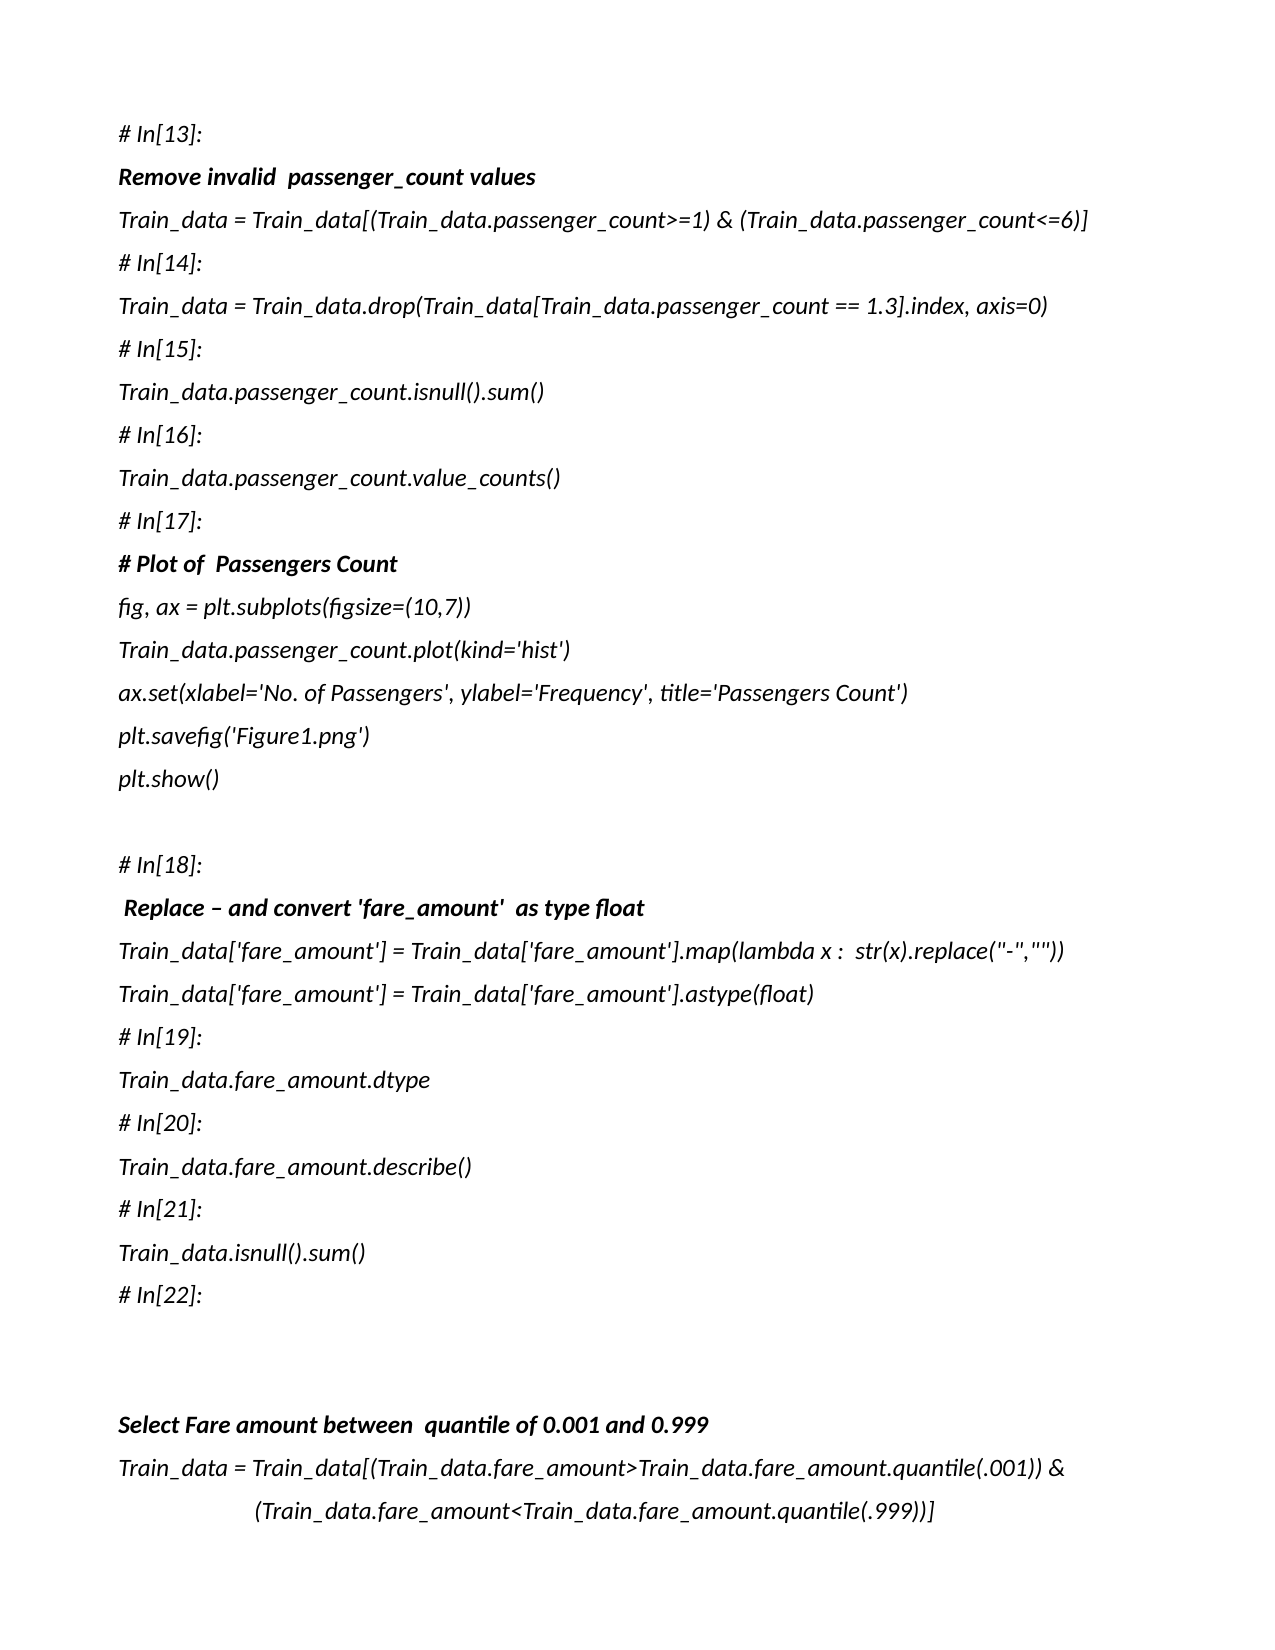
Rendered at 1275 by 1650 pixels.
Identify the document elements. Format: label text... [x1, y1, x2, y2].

text Train_data['fare_amount'] = Train_data['fare_amount'].astype(float) [118, 978, 1157, 1009]
text # In[15]: [118, 333, 1157, 364]
text plt.show() [118, 763, 1157, 794]
text Train_data = Train_data.drop(Train_data[Train_data.passenger_count == 1.3].index, axis=0) [118, 290, 1157, 321]
text Remove invalid passenger_count values [118, 161, 1157, 192]
text Train_data.passenger_count.isnull().sum() [118, 376, 1157, 407]
text # In[20]: [118, 1108, 1157, 1138]
text # In[22]: [118, 1280, 1157, 1310]
text Train_data.fare_amount.dtype [118, 1064, 1157, 1095]
text # Plot of Passengers Count [118, 548, 1157, 579]
text plt.savefig('Figure1.png') [118, 720, 1157, 751]
text (Train_data.fare_amount<Train_data.fare_amount.quantile(.999))] [118, 1495, 1157, 1525]
text # In[21]: [118, 1194, 1157, 1224]
text # In[14]: [118, 247, 1157, 278]
text ax.set(xlabel='No. of Passengers', ylabel='Frequency', title='Passengers Count') [118, 677, 1157, 708]
text Train_data.passenger_count.plot(kind='hist') [118, 634, 1157, 665]
text Train_data.isnull().sum() [118, 1237, 1157, 1267]
text # In[18]: [118, 849, 1157, 880]
text # In[19]: [118, 1022, 1157, 1052]
text Train_data = Train_data[(Train_data.passenger_count>=1) & (Train_data.passenger_count<=6)] [118, 204, 1157, 235]
text Train_data['fare_amount'] = Train_data['fare_amount'].map(lambda x : str(x).replace("-","")) [118, 936, 1157, 966]
text Train_data.passenger_count.value_counts() [118, 462, 1157, 493]
text # In[13]: [118, 118, 1157, 149]
text # In[16]: [118, 419, 1157, 450]
text Replace – and convert 'fare_amount' as type float [118, 892, 1157, 923]
text # In[17]: [118, 505, 1157, 536]
text Select Fare amount between quantile of 0.001 and 0.999 [118, 1409, 1157, 1439]
text fig, ax = plt.subplots(figsize=(10,7)) [118, 591, 1157, 622]
text Train_data = Train_data[(Train_data.fare_amount>Train_data.fare_amount.quantile(.001)) & [118, 1452, 1157, 1482]
text Train_data.fare_amount.describe() [118, 1151, 1157, 1181]
